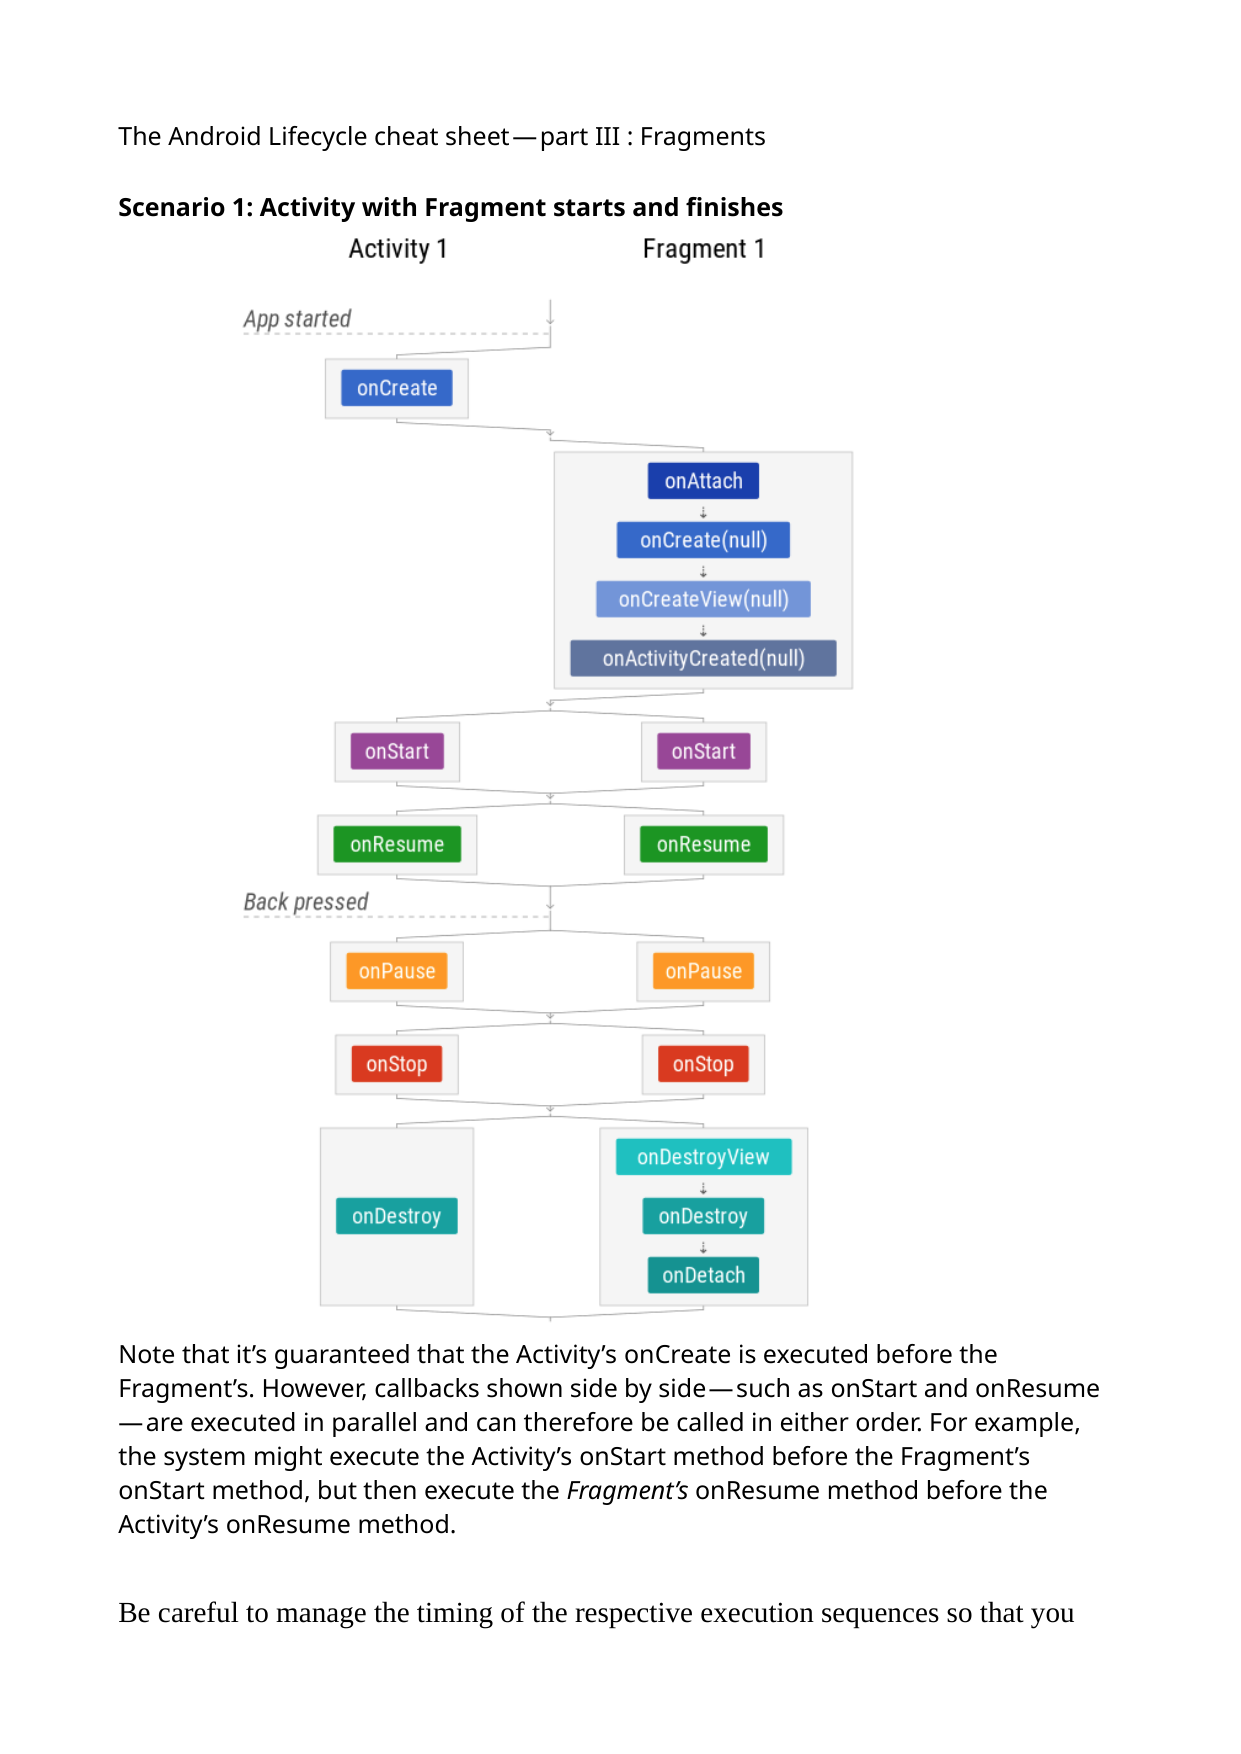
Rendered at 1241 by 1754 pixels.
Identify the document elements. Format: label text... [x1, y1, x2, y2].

subtitle The Android Lifecycle cheat sheet — part III : Fragments [118, 118, 1122, 152]
text Note that it’s guaranteed that the Activity’s onCreate is executed before the Fragment’s. However, callbacks shown side by side — such as onStart and onResume — are executed in parallel and can therefore be called in either order. For example, the system might execute the Activity’s onStart method before the Fragment’s onStart method, but then execute the Fragment’s onResume method before the Activity’s onResume method. [118, 236, 1122, 1541]
picture [213, 224, 977, 1337]
subtitle Scenario 1: Activity with Fragment starts and finishes [118, 190, 1122, 224]
text Be careful to manage the timing of the respective execution sequences so that you [118, 1596, 1122, 1629]
